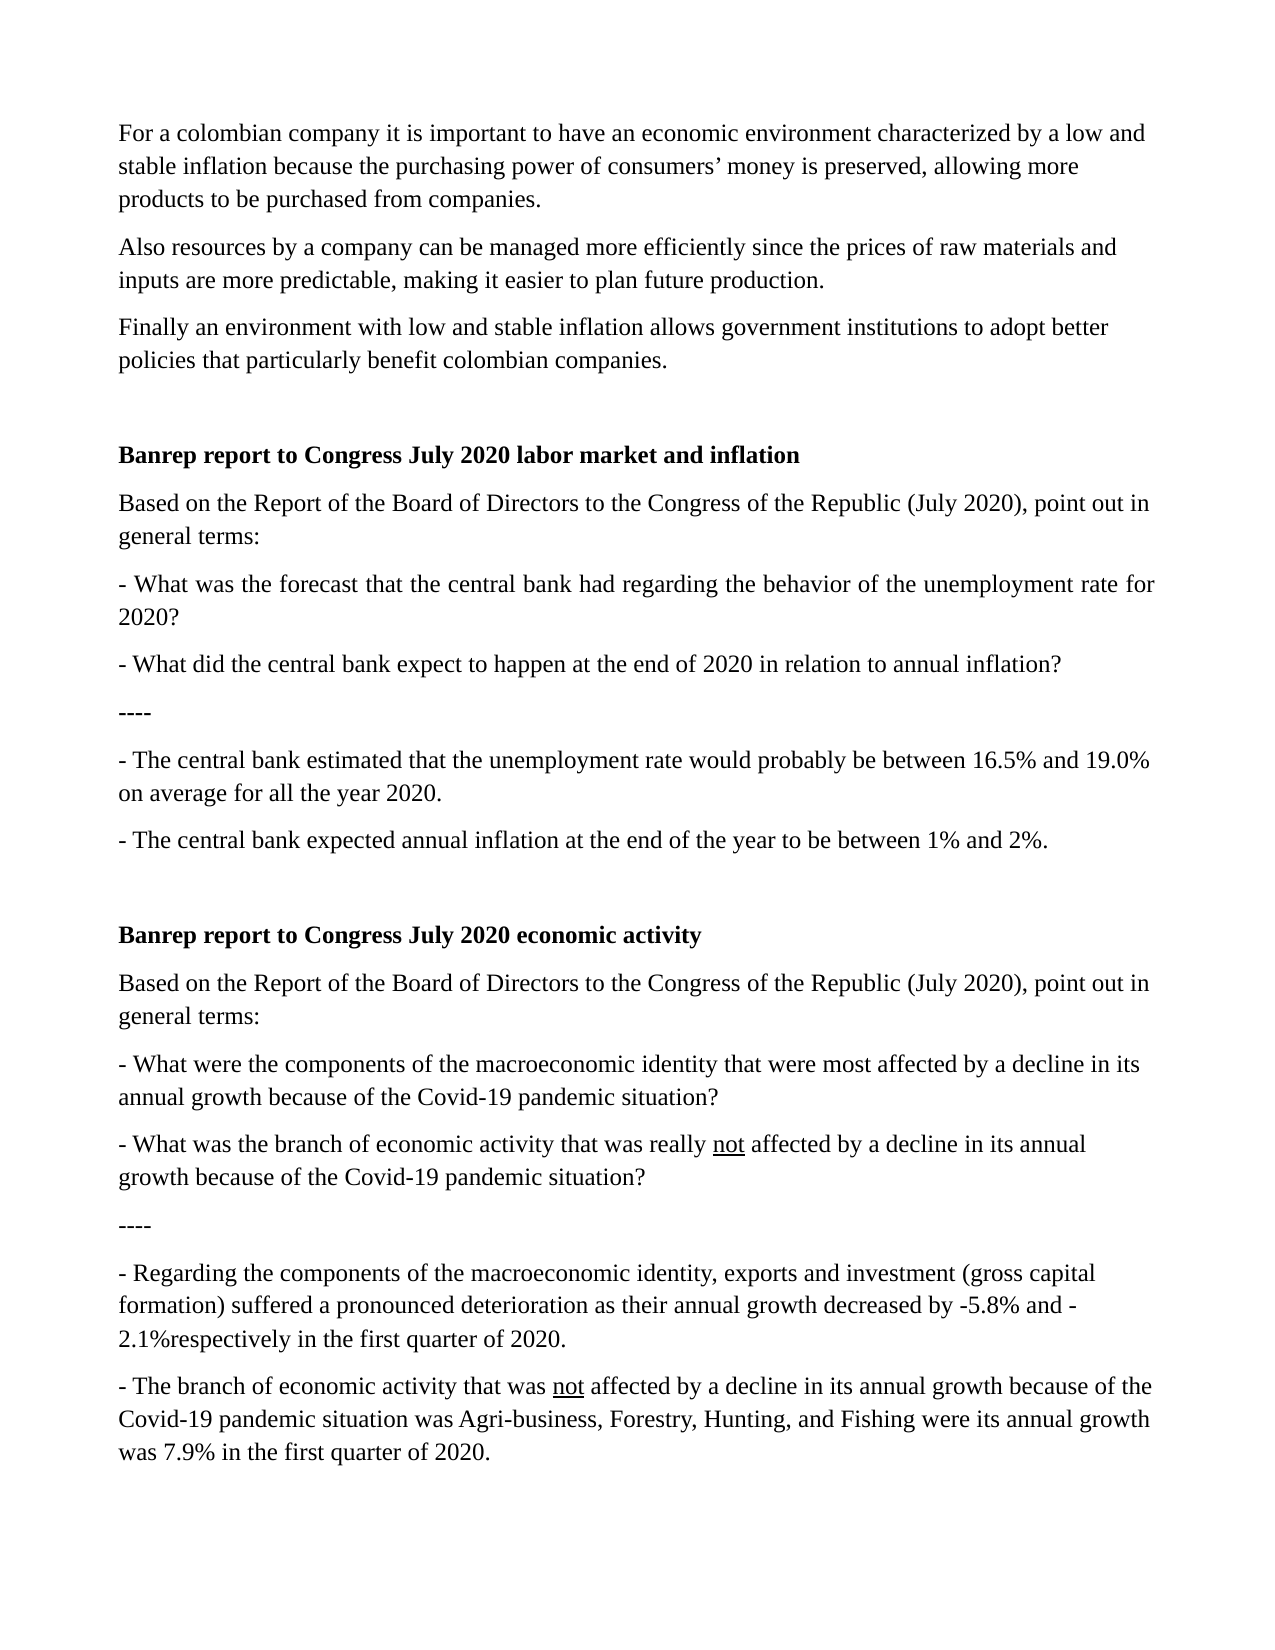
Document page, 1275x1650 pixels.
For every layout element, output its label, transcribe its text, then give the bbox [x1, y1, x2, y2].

text - What was the forecast that the central bank had regarding the behavior of the unemployment rate for 2020? [118, 569, 1157, 631]
text - The central bank estimated that the unemployment rate would probably be between 16.5% and 19.0% on average for all the year 2020. [118, 745, 1157, 806]
text Banrep report to Congress July 2020 economic activity [118, 921, 1157, 949]
text Banrep report to Congress July 2020 labor market and inflation [118, 441, 1157, 469]
text For a colombian company it is important to have an economic environment characterized by a low and stable inflation because the purchasing power of consumers’ money is preserved, allowing more products to be purchased from companies. [118, 118, 1157, 213]
text ---- [118, 697, 1157, 726]
text - The branch of economic activity that was not affected by a decline in its annual growth because of the Covid-19 pandemic situation was Agri-business, Forestry, Hunting, and Fishing were its annual growth was 7.9% in the first quarter of 2020. [118, 1371, 1157, 1466]
text - Regarding the components of the macroeconomic identity, exports and investment (gross capital formation) suffered a pronounced deterioration as their annual growth decreased by -5.8% and -2.1%respectively in the first quarter of 2020. [118, 1258, 1157, 1352]
text ---- [118, 1210, 1157, 1239]
text - What did the central bank expect to happen at the end of 2020 in relation to annual inflation? [118, 649, 1157, 678]
text Based on the Report of the Board of Directors to the Congress of the Republic (July 2020), point out in general terms: [118, 488, 1157, 550]
text - What were the components of the macroeconomic identity that were most affected by a decline in its annual growth because of the Covid-19 pandemic situation? [118, 1049, 1157, 1111]
text - The central bank expected annual inflation at the end of the year to be between 1% and 2%. [118, 825, 1157, 854]
text Also resources by a company can be managed more efficiently since the prices of raw materials and inputs are more predictable, making it easier to plan future production. [118, 232, 1157, 293]
text Based on the Report of the Board of Directors to the Congress of the Republic (July 2020), point out in general terms: [118, 968, 1157, 1030]
text Finally an environment with low and stable inflation allows government institutions to adopt better policies that particularly benefit colombian companies. [118, 312, 1157, 374]
text - What was the branch of economic activity that was really not affected by a decline in its annual growth because of the Covid-19 pandemic situation? [118, 1129, 1157, 1191]
